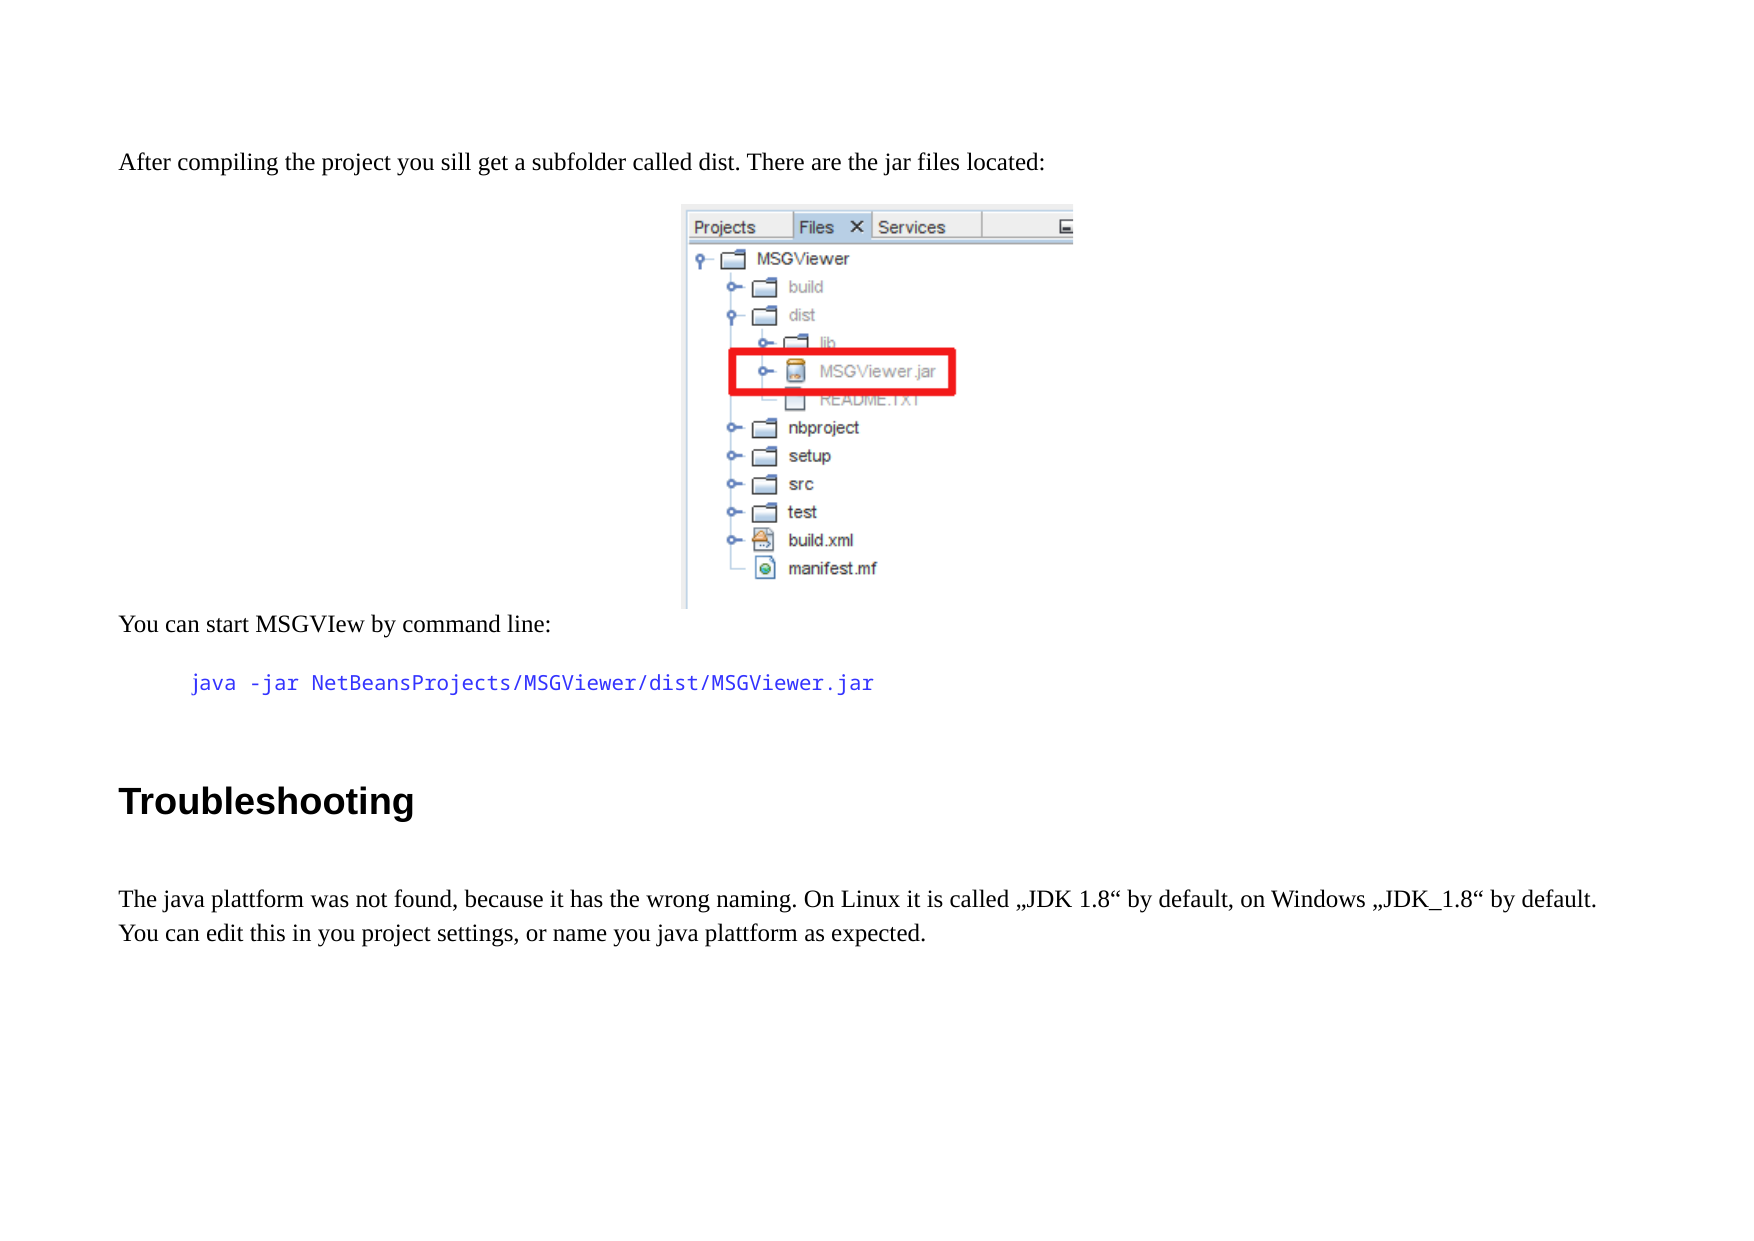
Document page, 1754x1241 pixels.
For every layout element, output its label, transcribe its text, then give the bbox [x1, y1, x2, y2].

text You can start MSGVIew by command line: [118, 437, 1636, 638]
text java -jar NetBeansProjects/MSGViewer/dist/MSGViewer.jar [118, 667, 1636, 696]
text After compiling the project you sill get a subfolder called dist. There are the jar files located: [118, 147, 1636, 176]
subtitle Troubleshooting [118, 778, 1636, 822]
picture [681, 204, 1074, 609]
text The java plattform was not found, because it has the wrong naming. On Linux it is called „JDK 1.8“ by default, on Windows „JDK_1.8“ by default. You can edit this in you project settings, or name you java plattform as expected. [118, 884, 1636, 947]
